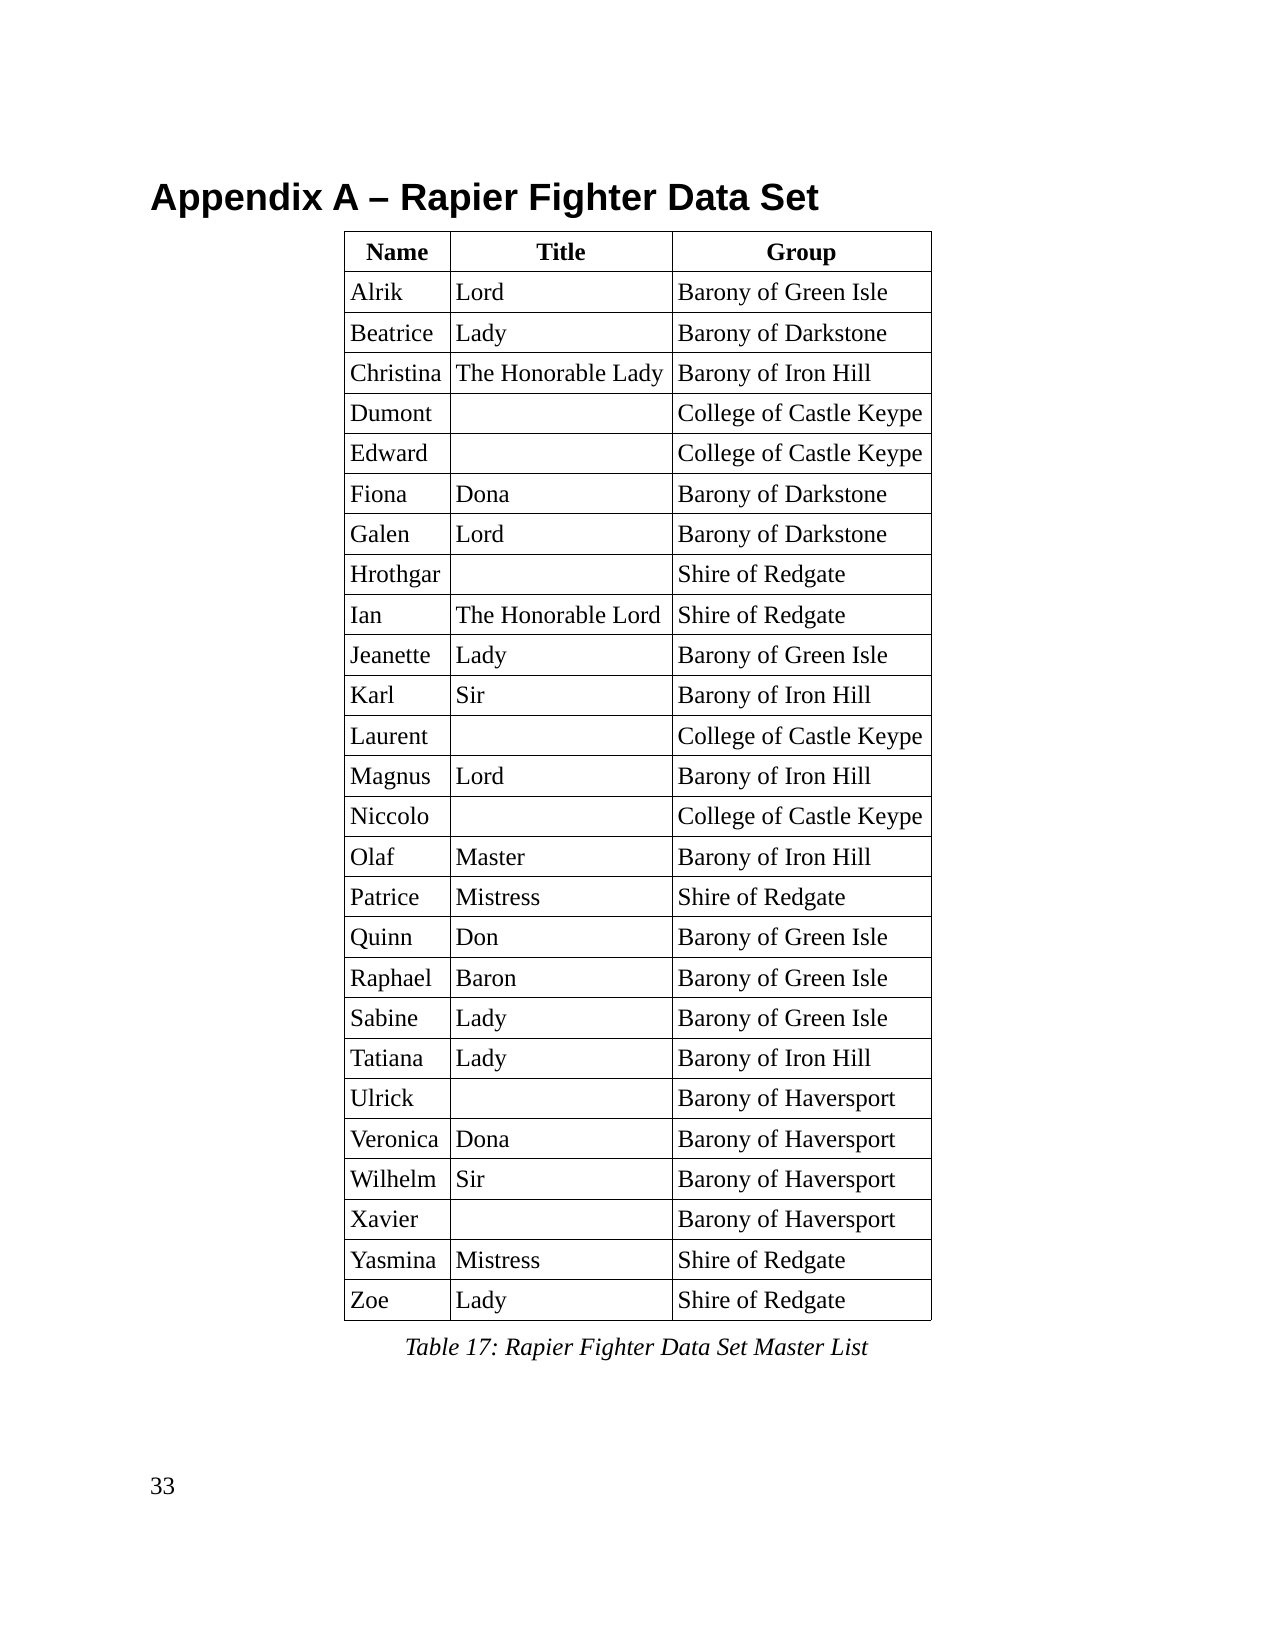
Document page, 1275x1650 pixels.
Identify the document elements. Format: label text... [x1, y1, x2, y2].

table_cell Shire of Redgate [673, 1280, 931, 1319]
table_cell Ulrick [345, 1079, 450, 1118]
table_cell [451, 1079, 672, 1118]
table_cell Yasmina [345, 1240, 450, 1279]
table_cell Barony of Haversport [673, 1200, 931, 1239]
table_cell Barony of Iron Hill [673, 756, 931, 796]
table_cell [451, 555, 672, 594]
table_cell Lord [451, 514, 672, 554]
table_cell [451, 1200, 672, 1239]
table_cell Galen [345, 514, 450, 554]
table_cell The Honorable Lord [451, 595, 672, 634]
table_cell Edward [345, 434, 450, 473]
table_cell Christina [345, 353, 450, 392]
table_cell College of Castle Keype [673, 716, 931, 755]
table_cell Barony of Haversport [673, 1079, 931, 1118]
table_cell Baron [451, 958, 672, 997]
table_header Group [673, 232, 931, 271]
table_cell Lord [451, 756, 672, 796]
table_cell Shire of Redgate [673, 877, 931, 916]
table_cell Dumont [345, 394, 450, 433]
table_cell Wilhelm [345, 1159, 450, 1199]
table_cell College of Castle Keype [673, 394, 931, 433]
table_cell Barony of Green Isle [673, 635, 931, 674]
table_cell Barony of Green Isle [673, 958, 931, 997]
table_cell Barony of Iron Hill [673, 837, 931, 876]
table_cell Hrothgar [345, 555, 450, 594]
table_cell Barony of Haversport [673, 1159, 931, 1199]
table_cell Barony of Green Isle [673, 272, 931, 312]
table_cell Patrice [345, 877, 450, 916]
table_cell Barony of Darkstone [673, 313, 931, 352]
table_cell Lady [451, 998, 672, 1037]
table_cell College of Castle Keype [673, 434, 931, 473]
table_cell Magnus [345, 756, 450, 796]
table_cell Niccolo [345, 797, 450, 836]
table_cell Mistress [451, 877, 672, 916]
table_cell Quinn [345, 917, 450, 957]
table_cell [451, 716, 672, 755]
table_cell Shire of Redgate [673, 1240, 931, 1279]
table_cell Lady [451, 1039, 672, 1078]
table_cell Barony of Iron Hill [673, 1039, 931, 1078]
table_cell Ian [345, 595, 450, 634]
table_cell Dona [451, 474, 672, 513]
table_cell Barony of Iron Hill [673, 676, 931, 715]
table_cell The Honorable Lady [451, 353, 672, 392]
table_cell Raphael [345, 958, 450, 997]
table_cell [451, 434, 672, 473]
table_cell Shire of Redgate [673, 595, 931, 634]
table_cell Sir [451, 676, 672, 715]
table_cell Barony of Darkstone [673, 474, 931, 513]
table_cell Barony of Green Isle [673, 998, 931, 1037]
table_cell Xavier [345, 1200, 450, 1239]
table_cell Fiona [345, 474, 450, 513]
table_cell Lady [451, 313, 672, 352]
table_cell Sabine [345, 998, 450, 1037]
table_cell Zoe [345, 1280, 450, 1319]
table_cell Barony of Haversport [673, 1119, 931, 1158]
table_cell Mistress [451, 1240, 672, 1279]
table_cell Shire of Redgate [673, 555, 931, 594]
table_cell Don [451, 917, 672, 957]
table_cell Karl [345, 676, 450, 715]
table_cell Lady [451, 1280, 672, 1319]
table_cell Sir [451, 1159, 672, 1199]
table_cell Master [451, 837, 672, 876]
table_cell Veronica [345, 1119, 450, 1158]
table_header Name [345, 232, 450, 271]
table_cell Alrik [345, 272, 450, 312]
table_cell Olaf [345, 837, 450, 876]
text Table 17: Rapier Fighter Data Set Master List [150, 1332, 1125, 1361]
table_header Title [451, 232, 672, 271]
table_cell Barony of Iron Hill [673, 353, 931, 392]
table_cell Tatiana [345, 1039, 450, 1078]
table_cell [451, 394, 672, 433]
table_cell Barony of Green Isle [673, 917, 931, 957]
table_cell Laurent [345, 716, 450, 755]
table_cell Beatrice [345, 313, 450, 352]
table_cell Dona [451, 1119, 672, 1158]
table_cell Lady [451, 635, 672, 674]
table_cell College of Castle Keype [673, 797, 931, 836]
table_cell Jeanette [345, 635, 450, 674]
table_cell Lord [451, 272, 672, 312]
table_cell [451, 797, 672, 836]
subtitle Appendix A – Rapier Fighter Data Set [150, 175, 1125, 219]
table_cell Barony of Darkstone [673, 514, 931, 554]
